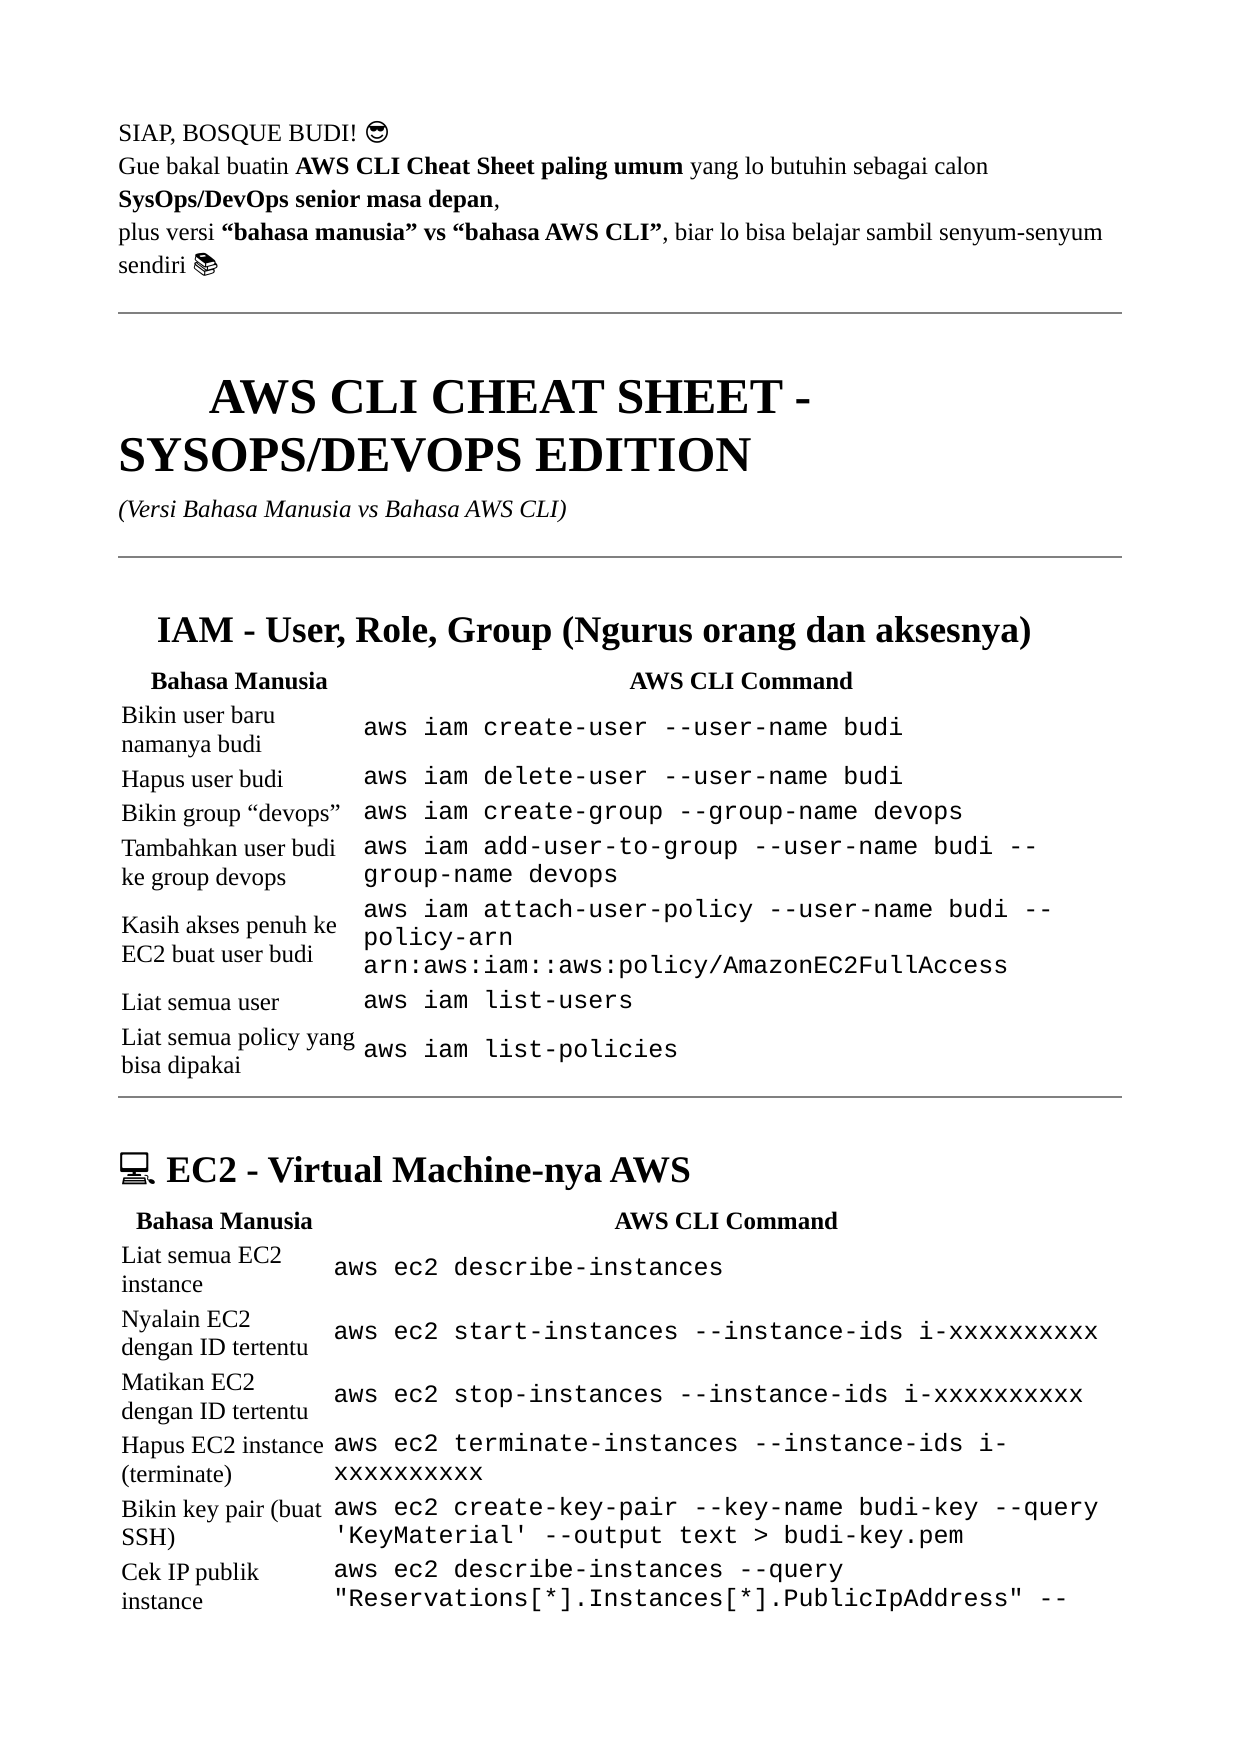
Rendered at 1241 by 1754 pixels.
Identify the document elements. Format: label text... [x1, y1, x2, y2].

table_cell Tambahkan user budi ke group devops [118, 830, 360, 893]
table_header Bahasa Manusia [118, 663, 360, 697]
table_cell aws ec2 stop-instances --instance-ids i-xxxxxxxxxx [330, 1364, 1122, 1427]
subtitle 🤖📘 AWS CLI CHEAT SHEET - SYSOPS/DEVOPS EDITION [118, 367, 1122, 482]
table_cell Cek IP publik instance [118, 1554, 330, 1617]
table_cell aws iam list-users [360, 984, 1122, 1019]
table_cell Liat semua policy yang bisa dipakai [118, 1019, 360, 1082]
table_cell aws iam list-policies [360, 1019, 1122, 1082]
table_cell Liat semua EC2 instance [118, 1238, 330, 1301]
table_cell Hapus EC2 instance (terminate) [118, 1428, 330, 1491]
table_cell aws ec2 create-key-pair --key-name budi-key --query 'KeyMaterial' --output text > budi-key.pem [330, 1491, 1122, 1554]
table_cell aws iam create-user --user-name budi [360, 698, 1122, 761]
table_cell Bikin user baru namanya budi [118, 698, 360, 761]
table_cell aws iam add-user-to-group --user-name budi --group-name devops [360, 830, 1122, 893]
text (Versi Bahasa Manusia vs Bahasa AWS CLI) [118, 494, 1122, 523]
table_cell Liat semua user [118, 984, 360, 1019]
table_cell aws ec2 describe-instances --query "Reservations[*].Instances[*].PublicIpAddress" [330, 1554, 1122, 1617]
table_cell aws iam attach-user-policy --user-name budi --policy-arn arn:aws:iam::aws:policy/AmazonEC2FullAccess [360, 893, 1122, 984]
table_cell aws iam create-group --group-name devops [360, 795, 1122, 830]
subtitle 💻 EC2 - Virtual Machine-nya AWS [118, 1147, 1122, 1190]
table_cell Kasih akses penuh ke EC2 buat user budi [118, 893, 360, 984]
table_header Bahasa Manusia [118, 1203, 330, 1237]
text SIAP, BOSQUE BUDI! 😎 Gue bakal buatin AWS CLI Cheat Sheet paling umum yang lo butuhin sebagai calon SysOps/DevOps senior masa depan, plus versi “bahasa manusia” vs “bahasa AWS CLI”, biar lo bisa belajar sambil senyum-senyum sendiri 🤓📚 [118, 118, 1122, 279]
table_cell aws iam delete-user --user-name budi [360, 761, 1122, 795]
table_header AWS CLI Command [360, 663, 1122, 697]
table_cell Nyalain EC2 dengan ID tertentu [118, 1301, 330, 1364]
table_cell aws ec2 describe-instances [330, 1238, 1122, 1301]
table_header AWS CLI Command [330, 1203, 1122, 1237]
table_cell aws ec2 terminate-instances --instance-ids i-xxxxxxxxxx [330, 1428, 1122, 1491]
subtitle 🔐 IAM - User, Role, Group (Ngurus orang dan aksesnya) [118, 607, 1122, 650]
table_cell Matikan EC2 dengan ID tertentu [118, 1364, 330, 1427]
table_cell Bikin key pair (buat SSH) [118, 1491, 330, 1554]
table_cell Bikin group “devops” [118, 795, 360, 830]
table_cell aws ec2 start-instances --instance-ids i-xxxxxxxxxx [330, 1301, 1122, 1364]
table_cell Hapus user budi [118, 761, 360, 795]
